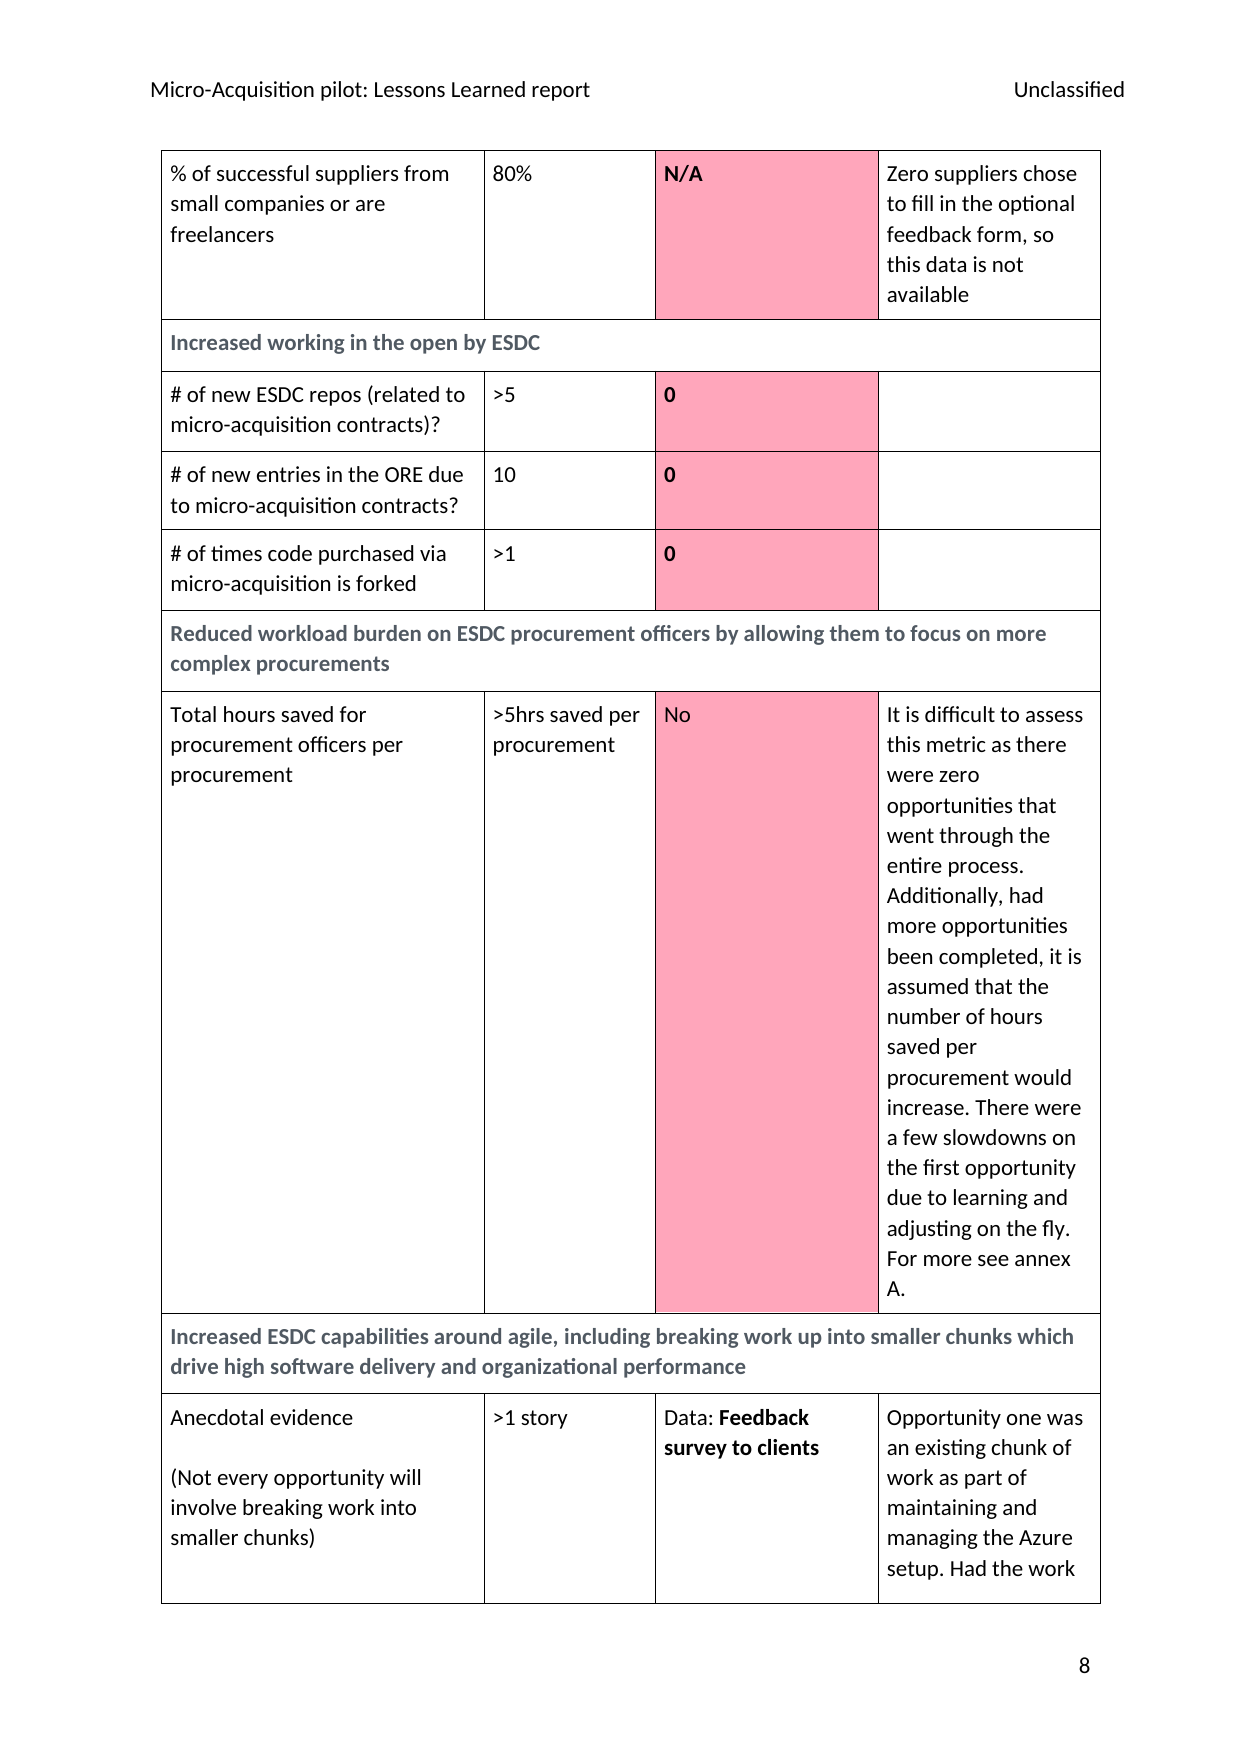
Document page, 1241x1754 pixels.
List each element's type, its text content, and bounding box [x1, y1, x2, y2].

table_cell [879, 372, 1100, 451]
table_cell Increased ESDC capabilities around agile, including breaking work up into smaller chunks which drive high software delivery and organizational performance [162, 1314, 1100, 1393]
table_cell % of successful suppliers from small companies or are freelancers [162, 151, 484, 319]
table_cell Anecdotal evidence (Not every opportunity will involve breaking work into smaller chunks) [162, 1394, 484, 1603]
table_cell Data: Feedback survey to clients [656, 1394, 878, 1603]
table_cell Reduced workload burden on ESDC procurement officers by allowing them to focus on more complex procurements [162, 611, 1100, 691]
table_cell It is difficult to assess this metric as there were zero opportunities that went through the entire process. Additionally, had more opportunities been completed, it is assumed that the number of hours saved per procurement would increase. There were a few slowdowns on the first opportunity due to learning and adjusting on the fly. For more see annex A. [879, 692, 1100, 1312]
table_cell # of times code purchased via micro-acquisition is forked [162, 530, 484, 610]
table_cell No [656, 692, 878, 1312]
table_cell >5 [485, 372, 655, 451]
table_cell N/A [656, 151, 878, 319]
table_cell # of new entries in the ORE due to micro-acquisition contracts? [162, 452, 484, 529]
table_cell >1 [485, 530, 655, 610]
table_cell 80% [485, 151, 655, 319]
table_cell 10 [485, 452, 655, 529]
table_cell 0 [656, 530, 878, 610]
table_cell # of new ESDC repos (related to micro-acquisition contracts)? [162, 372, 484, 451]
table_cell Total hours saved for procurement officers per procurement [162, 692, 484, 1312]
table_cell 0 [656, 452, 878, 529]
table_cell Increased working in the open by ESDC [162, 320, 1100, 371]
table_cell >5hrs saved per procurement [485, 692, 655, 1312]
table_cell Zero suppliers chose to fill in the optional feedback form, so this data is not available [879, 151, 1100, 319]
table_cell [879, 530, 1100, 610]
table_cell >1 story [485, 1394, 655, 1603]
table_cell 0 [656, 372, 878, 451]
table_cell Opportunity one was an existing chunk of work as part of maintaining and managing the Azure setup. Had the work [879, 1394, 1100, 1603]
table_cell [879, 452, 1100, 529]
